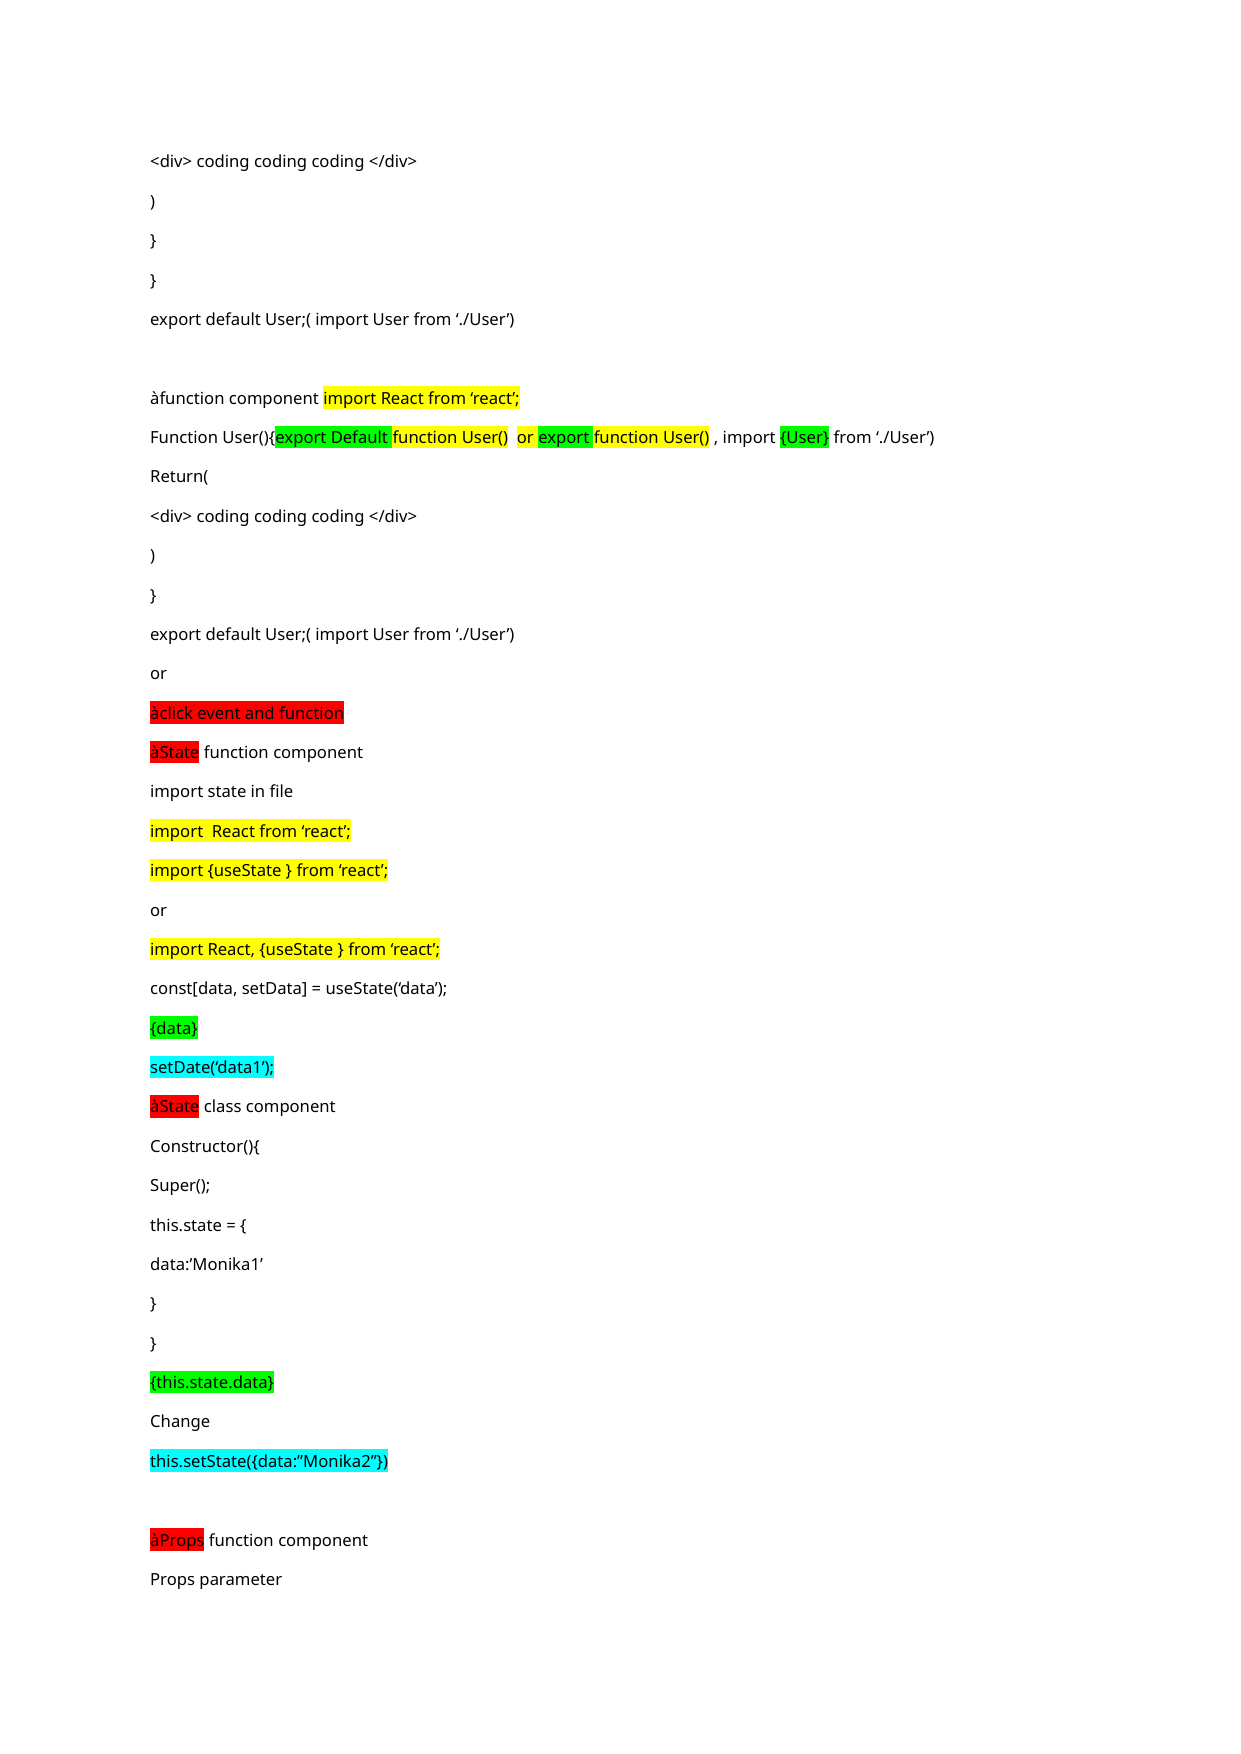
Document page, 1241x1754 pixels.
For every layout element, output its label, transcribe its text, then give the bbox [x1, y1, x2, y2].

text or [150, 898, 1090, 921]
text àState class component [150, 1095, 1090, 1118]
text } [150, 1292, 1090, 1314]
text àfunction component import React from ‘react’; [150, 386, 1090, 409]
text this.state = { [150, 1213, 1090, 1236]
text Super(); [150, 1174, 1090, 1196]
text <div> coding coding coding </div> [150, 504, 1090, 527]
text } [150, 1331, 1090, 1354]
text {data} [150, 1016, 1090, 1039]
text or [150, 662, 1090, 684]
text Function User(){export Default function User() or export function User() , import {User} from ‘./User’) [150, 426, 1090, 448]
text {this.state.data} [150, 1371, 1090, 1393]
text àState function component [150, 741, 1090, 763]
text import React from ‘react’; [150, 819, 1090, 842]
text import React, {useState } from ‘react’; [150, 937, 1090, 960]
text } [150, 229, 1090, 251]
text const[data, setData] = useState(‘data’); [150, 977, 1090, 999]
text } [150, 268, 1090, 291]
text export default User;( import User from ‘./User’) [150, 307, 1090, 330]
text import state in file [150, 780, 1090, 803]
text import {useState } from ‘react’; [150, 859, 1090, 881]
text Constructor(){ [150, 1134, 1090, 1157]
text Change [150, 1410, 1090, 1433]
text <div> coding coding coding </div> [150, 150, 1090, 173]
text Props parameter [150, 1567, 1090, 1590]
text this.setState({data:”Monika2”}) [150, 1449, 1090, 1472]
text export default User;( import User from ‘./User’) [150, 622, 1090, 645]
text Return( [150, 465, 1090, 488]
text setDate(‘data1’); [150, 1056, 1090, 1078]
text data:’Monika1’ [150, 1252, 1090, 1275]
text àProps function component [150, 1528, 1090, 1551]
text ) [150, 189, 1090, 212]
text àclick event and function [150, 701, 1090, 724]
text } [150, 583, 1090, 606]
text ) [150, 544, 1090, 566]
